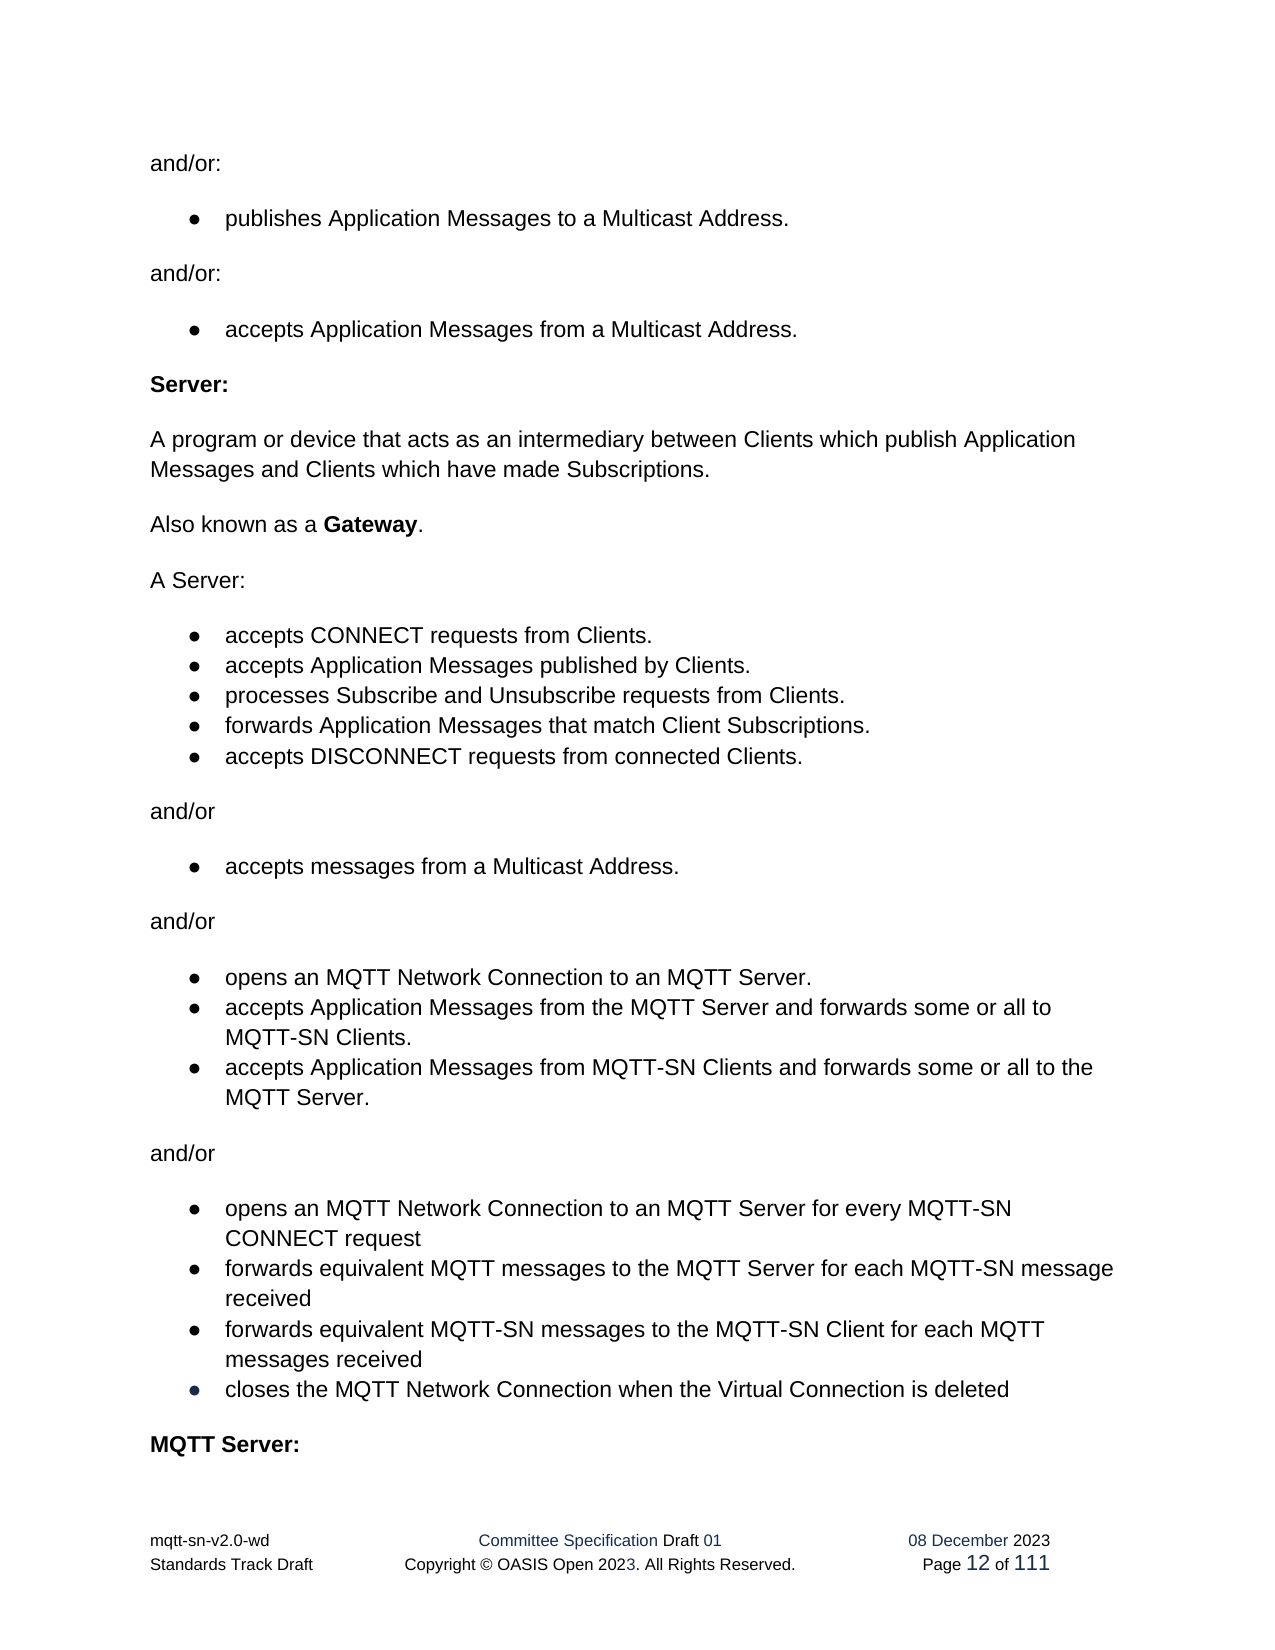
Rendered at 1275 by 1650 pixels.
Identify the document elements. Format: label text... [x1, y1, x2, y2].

list accepts Application Messages published by Clients. [187, 652, 1125, 678]
list accepts Application Messages from the MQTT Server and forwards some or all to MQTT-SN Clients. [187, 994, 1125, 1050]
text MQTT Server: [150, 1431, 1125, 1458]
text and/or: [150, 150, 1125, 176]
text and/or [150, 1139, 1125, 1166]
list publishes Application Messages to a Multicast Address. [187, 205, 1125, 232]
list forwards equivalent MQTT-SN messages to the MQTT-SN Client for each MQTT messages received [187, 1316, 1125, 1372]
text Server: [150, 371, 1125, 397]
list accepts Application Messages from MQTT-SN Clients and forwards some or all to the MQTT Server. [187, 1054, 1125, 1111]
list closes the MQTT Network Connection when the Virtual Connection is deleted [187, 1376, 1125, 1402]
text and/or [150, 908, 1125, 935]
list accepts CONNECT requests from Clients. [187, 622, 1125, 648]
list accepts DISCONNECT requests from connected Clients. [187, 743, 1125, 769]
text and/or [150, 798, 1125, 824]
list opens an MQTT Network Connection to an MQTT Server for every MQTT-SN CONNECT request [187, 1195, 1125, 1251]
text Also known as a Gateway. [150, 511, 1125, 538]
list accepts Application Messages from a Multicast Address. [187, 316, 1125, 342]
list opens an MQTT Network Connection to an MQTT Server. [187, 963, 1125, 990]
text A Server: [150, 567, 1125, 593]
text and/or: [150, 260, 1125, 287]
list forwards Application Messages that match Client Subscriptions. [187, 712, 1125, 739]
list forwards equivalent MQTT messages to the MQTT Server for each MQTT-SN message received [187, 1255, 1125, 1312]
list accepts messages from a Multicast Address. [187, 853, 1125, 879]
list processes Subscribe and Unsubscribe requests from Clients. [187, 682, 1125, 709]
text A program or device that acts as an intermediary between Clients which publish Application Messages and Clients which have made Subscriptions. [150, 426, 1125, 483]
